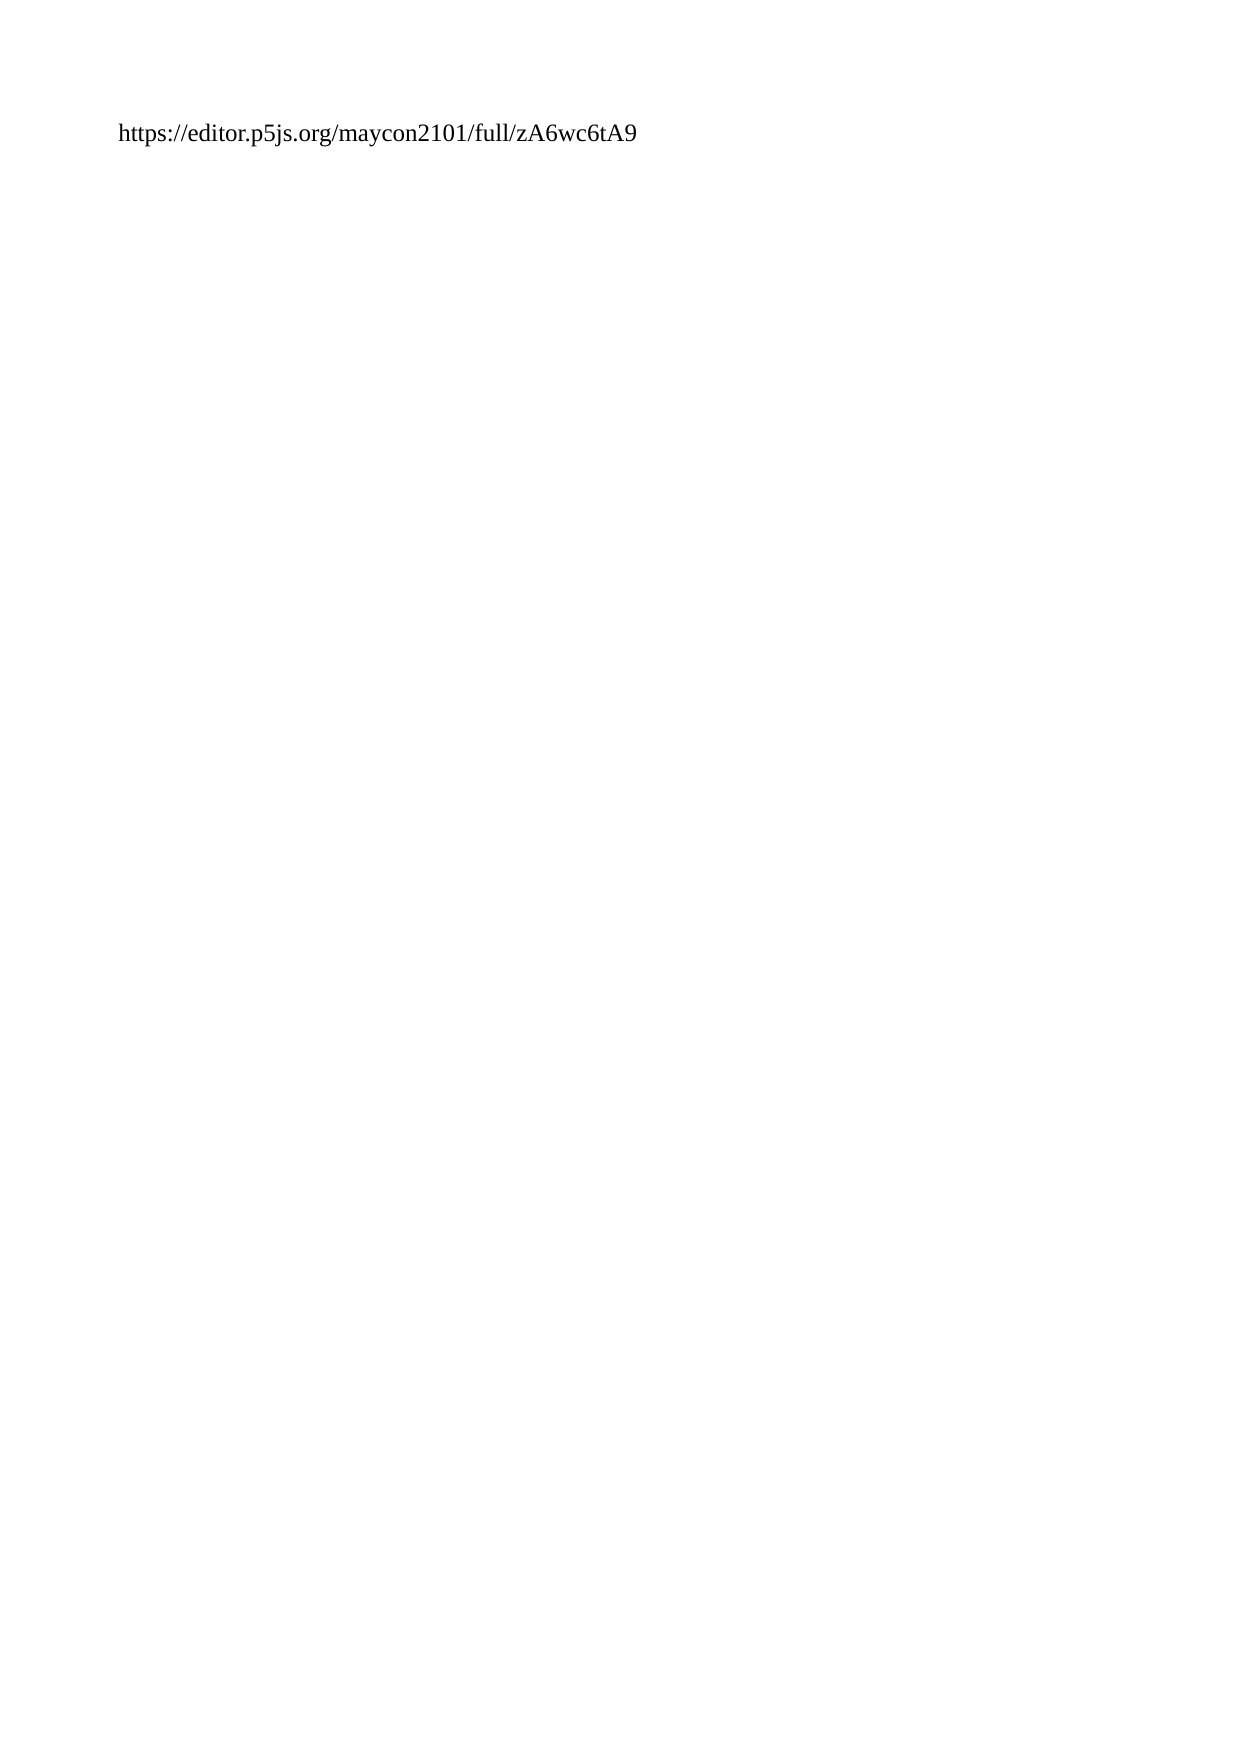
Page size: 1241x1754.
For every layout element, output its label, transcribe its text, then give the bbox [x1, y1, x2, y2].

text https://editor.p5js.org/maycon2101/full/zA6wc6tA9 [118, 118, 1122, 147]
